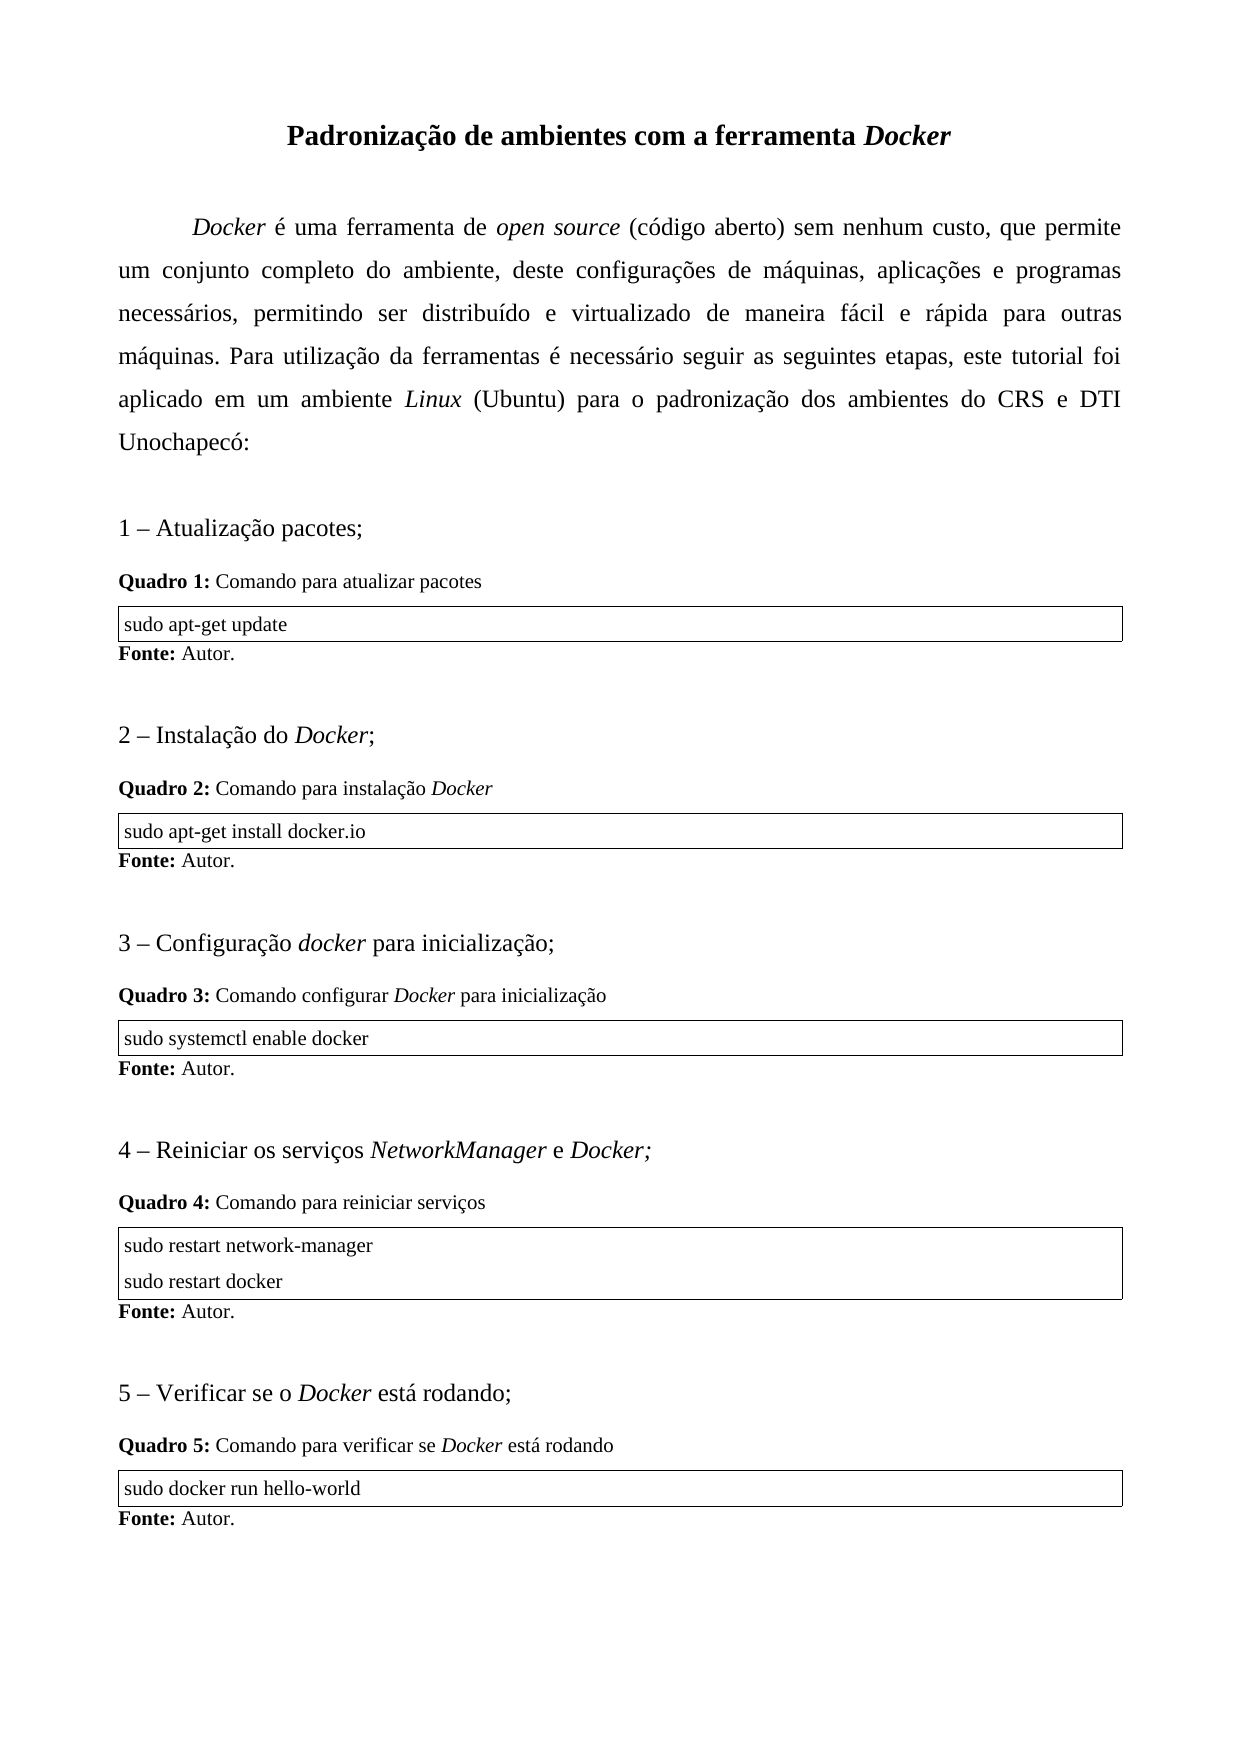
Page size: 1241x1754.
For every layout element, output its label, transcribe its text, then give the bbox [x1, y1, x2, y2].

text Fonte: Autor. [118, 1300, 1122, 1323]
table_header sudo docker run hello-world [119, 1471, 1122, 1506]
text Fonte: Autor. [118, 1056, 1122, 1079]
text Quadro 3: Comando configurar Docker para inicialização [118, 983, 1122, 1007]
text Quadro 4: Comando para reiniciar serviços [118, 1190, 1122, 1214]
table_header sudo systemctl enable docker [119, 1021, 1122, 1055]
text Quadro 1: Comando para atualizar pacotes [118, 569, 1122, 593]
text Quadro 5: Comando para verificar se Docker está rodando [118, 1433, 1122, 1457]
text 4 – Reiniciar os serviços NetworkManager e Docker; [118, 1135, 1122, 1163]
text 2 – Instalação do Docker; [118, 721, 1122, 749]
text 1 – Atualização pacotes; [118, 513, 1122, 542]
text Fonte: Autor. [118, 849, 1122, 872]
table_header sudo restart network-manager sudo restart docker [119, 1228, 1122, 1298]
text Fonte: Autor. [118, 642, 1122, 665]
text Fonte: Autor. [118, 1507, 1122, 1530]
text Quadro 2: Comando para instalação Docker [118, 776, 1122, 800]
text 3 – Configuração docker para inicialização; [118, 928, 1122, 956]
text Padronização de ambientes com a ferramenta Docker [118, 118, 1122, 152]
text Docker é uma ferramenta de open source (código aberto) sem nenhum custo, que permite um conjunto completo do ambiente, deste configurações de máquinas, aplicações e programas necessários, permitindo ser distribuído e virtualizado de maneira fácil e rápida para outras máquinas. Para utilização da ferramentas é necessário seguir as seguintes etapas, este tutorial foi aplicado em um ambiente Linux (Ubuntu) para o padronização dos ambientes do CRS e DTI Unochapecó: [118, 212, 1122, 456]
text 5 – Verificar se o Docker está rodando; [118, 1378, 1122, 1407]
table_header sudo apt-get install docker.io [119, 814, 1122, 848]
table_header sudo apt-get update [119, 607, 1122, 641]
